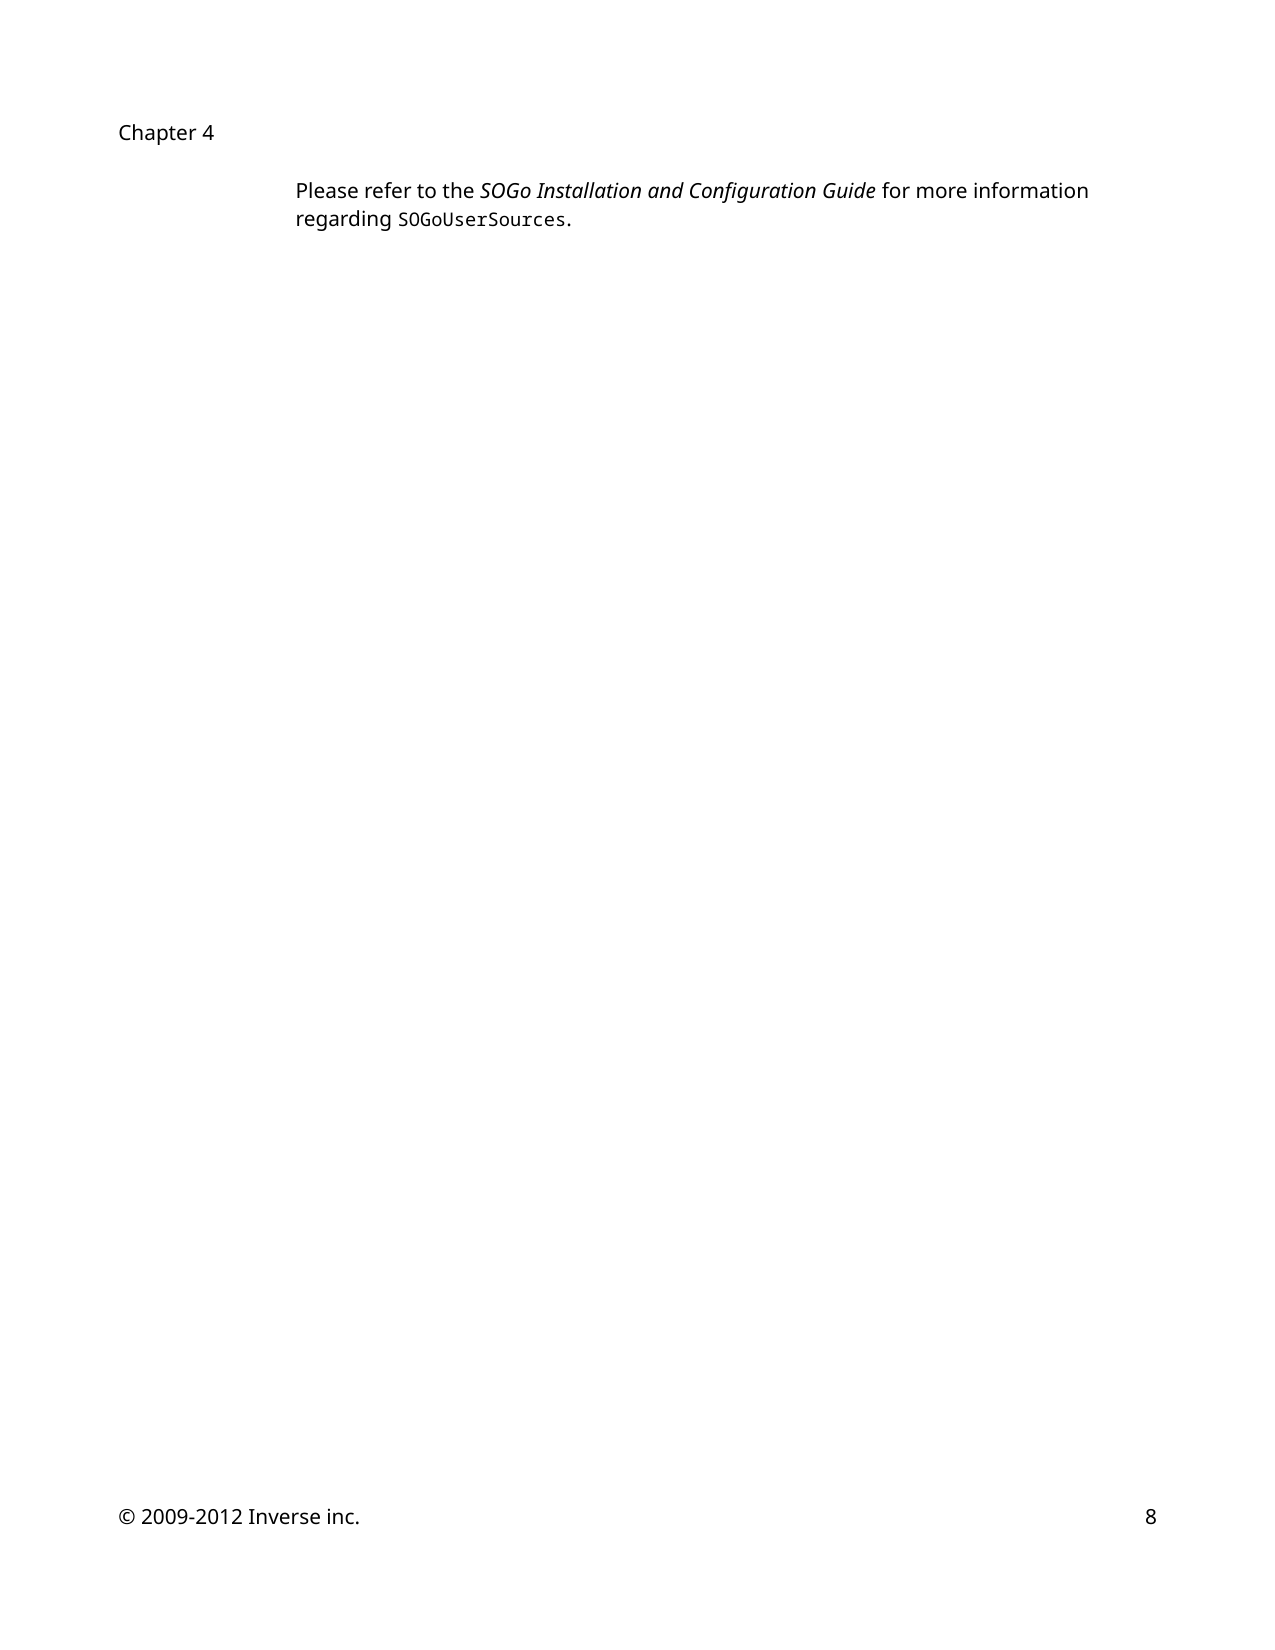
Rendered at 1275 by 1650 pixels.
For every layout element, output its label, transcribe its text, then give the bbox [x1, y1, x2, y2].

text Please refer to the SOGo Installation and Configuration Guide for more information regarding SOGoUserSources. [295, 176, 1157, 233]
